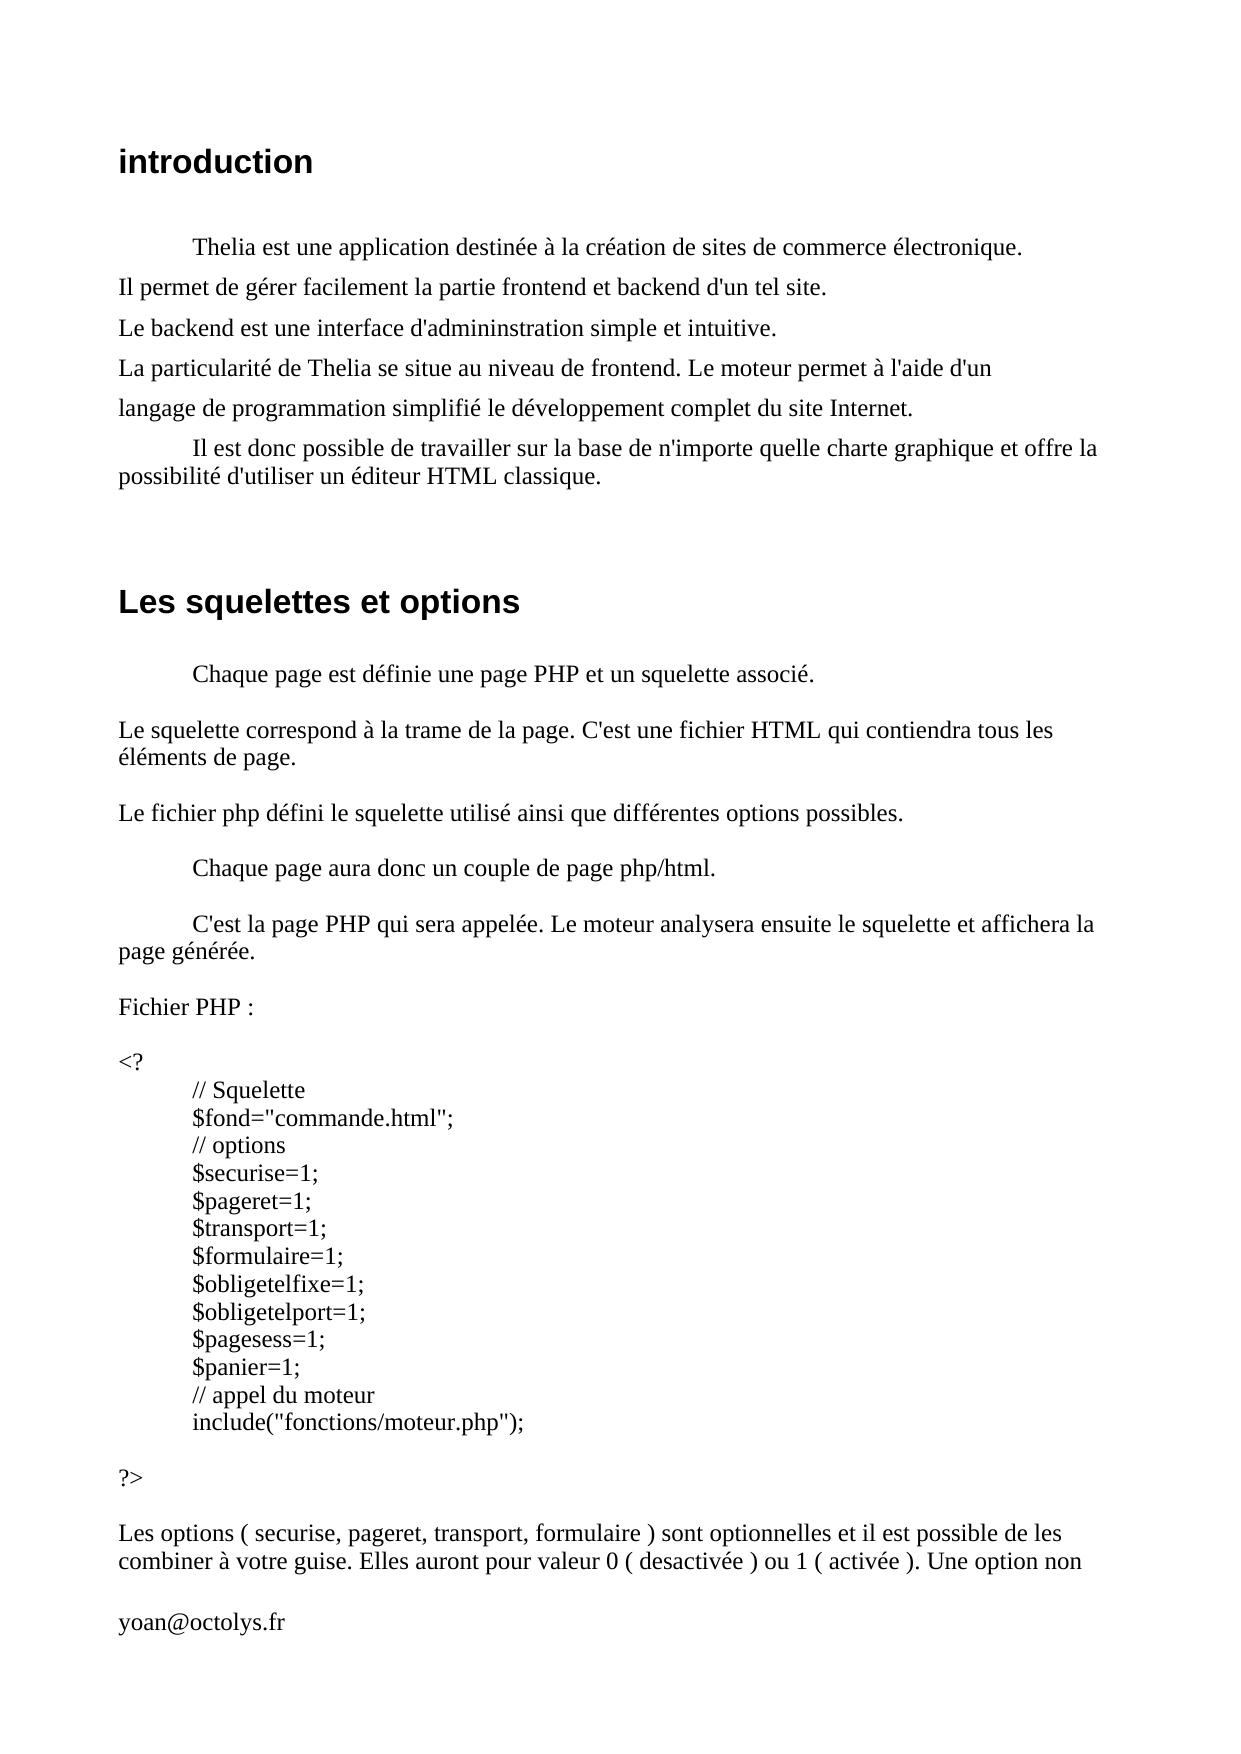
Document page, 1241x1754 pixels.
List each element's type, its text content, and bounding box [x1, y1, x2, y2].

text Thelia est une application destinée à la création de sites de commerce électronique. [118, 233, 1122, 261]
text $panier=1; [118, 1353, 1122, 1381]
text $obligetelport=1; [118, 1298, 1122, 1325]
text C'est la page PHP qui sera appelée. Le moteur analysera ensuite le squelette et affichera la page générée. [118, 910, 1122, 965]
text langage de programmation simplifié le développement complet du site Internet. [118, 394, 1122, 422]
text $transport=1; [118, 1214, 1122, 1242]
text ?> [118, 1464, 1122, 1492]
subtitle Les squelettes et options [118, 583, 1122, 620]
text include("fonctions/moteur.php"); [118, 1408, 1122, 1436]
text $obligetelfixe=1; [118, 1270, 1122, 1298]
text Le fichier php défini le squelette utilisé ainsi que différentes options possibles. [118, 799, 1122, 827]
text Chaque page aura donc un couple de page php/html. [118, 854, 1122, 882]
text <? [118, 1048, 1122, 1076]
text Il est donc possible de travailler sur la base de n'importe quelle charte graphique et offre la possibilité d'utiliser un éditeur HTML classique. [118, 434, 1122, 490]
text La particularité de Thelia se situe au niveau de frontend. Le moteur permet à l'aide d'un [118, 354, 1122, 382]
text $formulaire=1; [118, 1242, 1122, 1270]
text $securise=1; [118, 1159, 1122, 1187]
text // Squelette [118, 1076, 1122, 1104]
text $pagesess=1; [118, 1325, 1122, 1353]
text Chaque page est définie une page PHP et un squelette associé. [118, 660, 1122, 688]
text Il permet de gérer facilement la partie frontend et backend d'un tel site. [118, 273, 1122, 301]
text $pageret=1; [118, 1187, 1122, 1214]
subtitle introduction [118, 143, 1122, 181]
text // options [118, 1131, 1122, 1159]
text Fichier PHP : [118, 993, 1122, 1021]
text Le squelette correspond à la trame de la page. C'est une fichier HTML qui contiendra tous les éléments de page. [118, 716, 1122, 771]
text Le backend est une interface d'admininstration simple et intuitive. [118, 314, 1122, 341]
text $fond="commande.html"; [118, 1104, 1122, 1131]
text // appel du moteur [118, 1381, 1122, 1408]
text Les options ( securise, pageret, transport, formulaire ) sont optionnelles et il est possible de les combiner à votre guise. Elles auront pour valeur 0 ( desactivée ) ou 1 ( activée ). Une option non [118, 1519, 1122, 1575]
